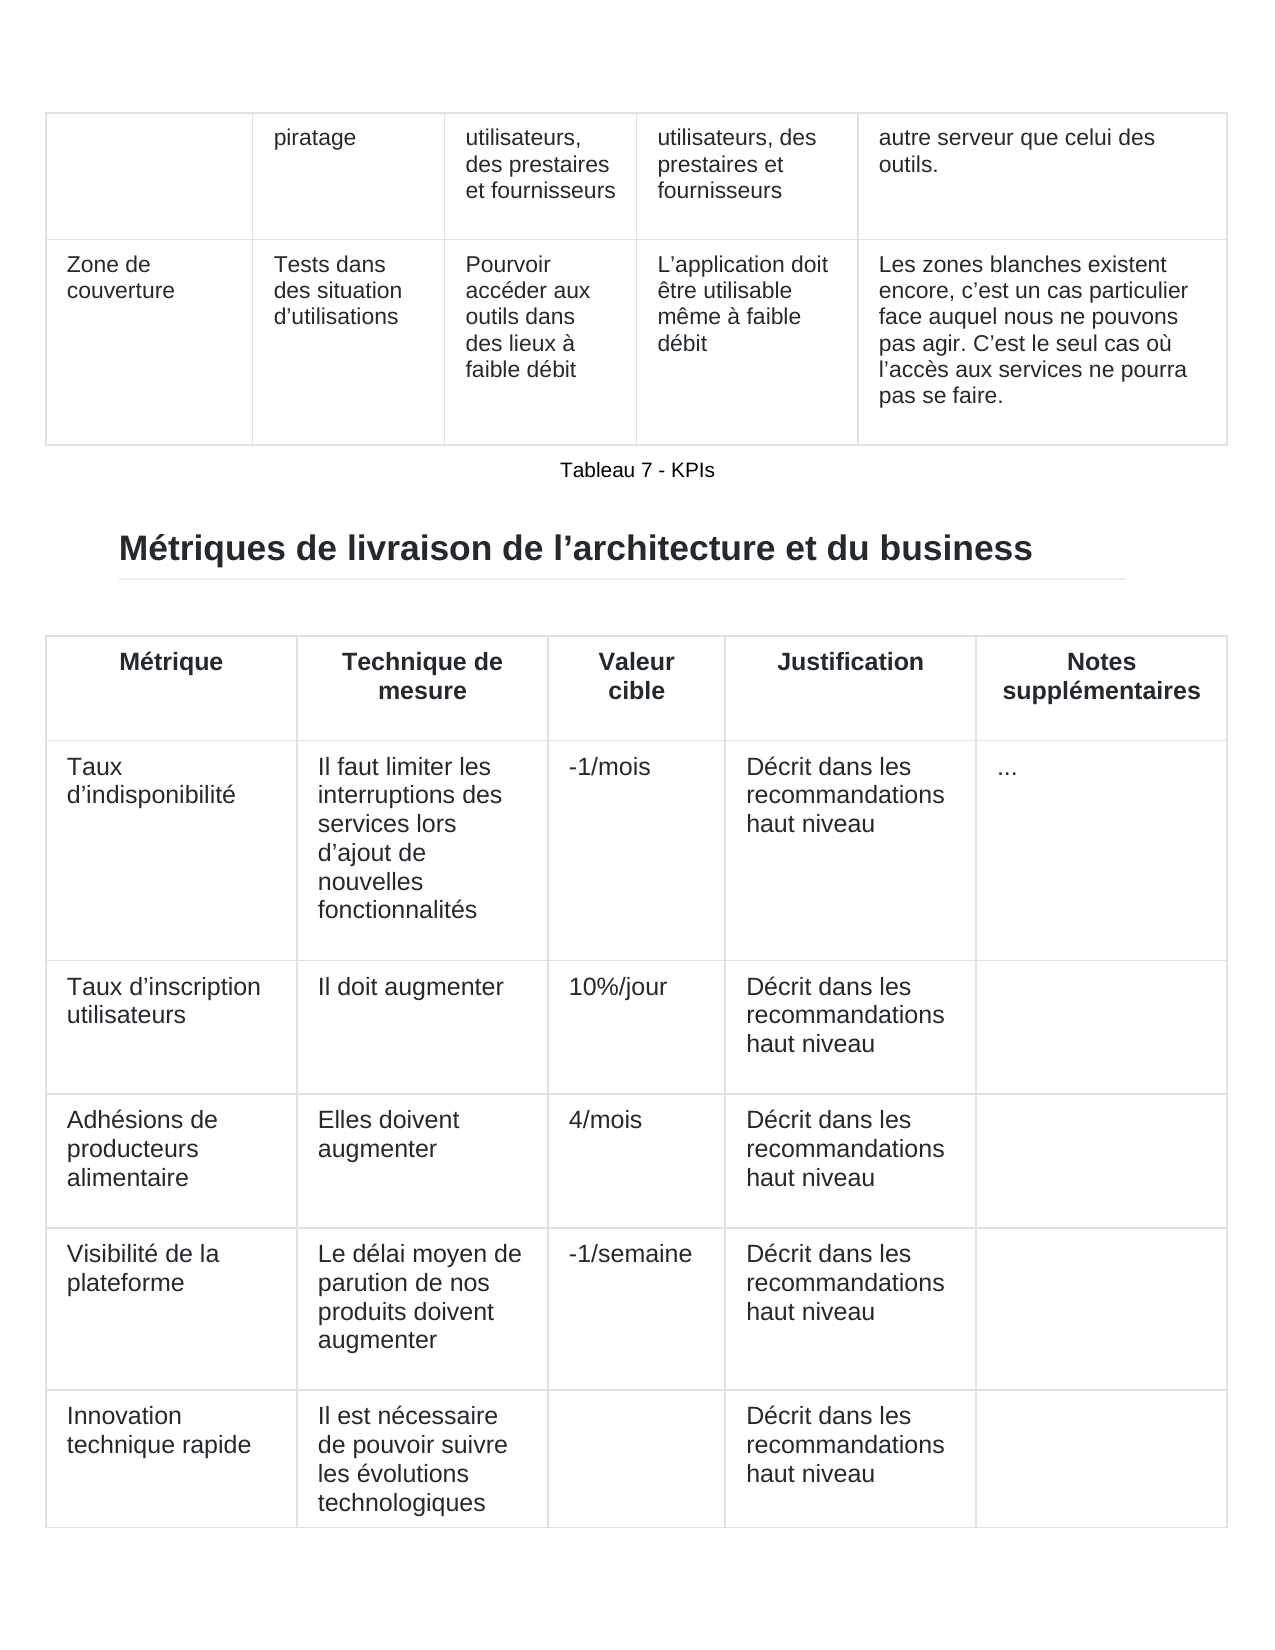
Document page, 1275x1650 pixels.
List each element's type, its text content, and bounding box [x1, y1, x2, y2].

table_cell Elles doivent augmenter [298, 1095, 547, 1227]
table_cell Décrit dans les recommandations haut niveau [726, 1229, 975, 1389]
table_cell Les zones blanches existent encore, c’est un cas particulier face auquel nous ne pouvons pas agir. C’est le seul cas où l’accès aux services ne pourra pas se faire. [859, 240, 1226, 444]
table_cell [977, 1095, 1226, 1227]
table_header Notes supplémentaires [977, 637, 1226, 740]
table_cell Décrit dans les recommandations haut niveau [726, 741, 975, 960]
table_cell [47, 114, 252, 239]
table_cell 10%/jour [549, 961, 724, 1093]
table_cell Tests dans des situation d’utilisations [253, 240, 444, 444]
table_cell [977, 1391, 1226, 1527]
table_header Technique de mesure [298, 637, 547, 740]
table_cell autre serveur que celui des outils. [859, 114, 1226, 239]
table_header Valeur cible [549, 637, 724, 740]
table_cell Zone de couverture [47, 240, 252, 444]
table_cell Décrit dans les recommandations haut niveau [726, 1095, 975, 1227]
table_cell Il doit augmenter [298, 961, 547, 1093]
text Tableau 7 - KPIs [150, 458, 1125, 482]
table_cell Décrit dans les recommandations haut niveau [726, 961, 975, 1093]
table_cell Pourvoir accéder aux outils dans des lieux à faible débit [445, 240, 636, 444]
table_cell [977, 961, 1226, 1093]
table_cell utilisateurs, des prestaires et fournisseurs [445, 114, 636, 239]
table_cell 4/mois [549, 1095, 724, 1227]
table_cell piratage [253, 114, 444, 239]
table_cell Adhésions de producteurs alimentaire [47, 1095, 296, 1227]
table_cell [977, 1229, 1226, 1389]
table_cell Taux d’inscription utilisateurs [47, 961, 296, 1093]
subtitle Métriques de livraison de l’architecture et du business [119, 527, 1125, 578]
table_header Métrique [47, 637, 296, 740]
table_cell [549, 1391, 724, 1527]
table_cell Innovation technique rapide [47, 1391, 296, 1527]
table_cell Taux d’indisponibilité [47, 741, 296, 960]
table_cell -1/semaine [549, 1229, 724, 1389]
table_cell Le délai moyen de parution de nos produits doivent augmenter [298, 1229, 547, 1389]
table_cell Visibilité de la plateforme [47, 1229, 296, 1389]
table_header Justification [726, 637, 975, 740]
table_cell utilisateurs, des prestaires et fournisseurs [637, 114, 857, 239]
table_cell Décrit dans les recommandations haut niveau [726, 1391, 975, 1527]
table_cell Il est nécessaire de pouvoir suivre les évolutions technologiques [298, 1391, 547, 1527]
table_cell Il faut limiter les interruptions des services lors d’ajout de nouvelles fonctionnalités [298, 741, 547, 960]
table_cell -1/mois [549, 741, 724, 960]
table_cell L’application doit être utilisable même à faible débit [637, 240, 857, 444]
table_cell ... [977, 741, 1226, 960]
